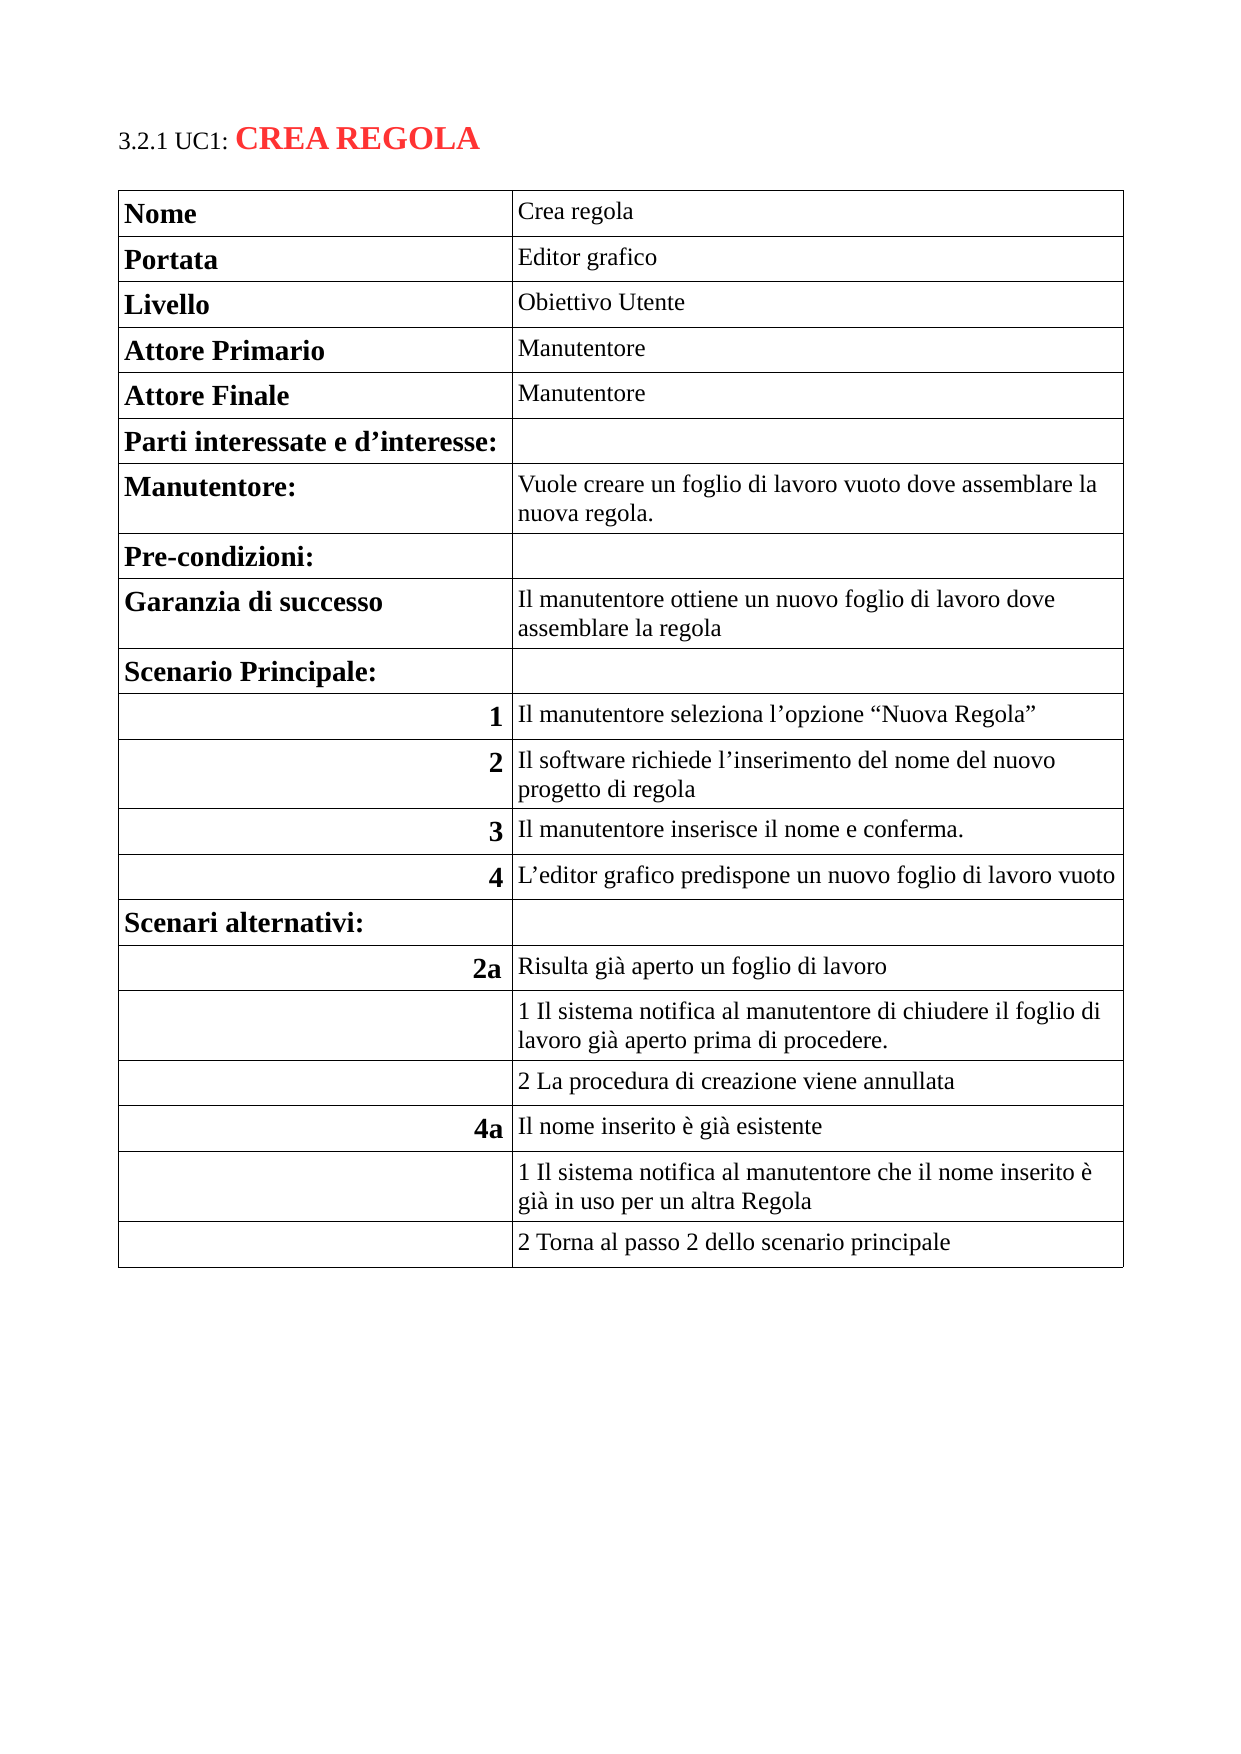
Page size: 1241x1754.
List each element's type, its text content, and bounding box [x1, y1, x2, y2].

table_cell 4a [119, 1106, 512, 1151]
table_cell 2a [119, 946, 512, 990]
table_cell Livello [119, 282, 512, 327]
table_cell 4 [119, 855, 512, 899]
table_cell 1 Il sistema notifica al manutentore che il nome inserito è già in uso per un altra Regola [513, 1152, 1123, 1221]
table_cell Risulta già aperto un foglio di lavoro [513, 946, 1123, 990]
table_cell Il manutentore ottiene un nuovo foglio di lavoro dove assemblare la regola [513, 579, 1123, 648]
table_cell Portata [119, 237, 512, 281]
table_cell [119, 1061, 512, 1105]
table_cell 1 [119, 694, 512, 739]
table_cell Attore Primario [119, 328, 512, 372]
table_cell 3 [119, 809, 512, 854]
table_cell Attore Finale [119, 373, 512, 418]
table_cell Vuole creare un foglio di lavoro vuoto dove assemblare la nuova regola. [513, 464, 1123, 533]
text 3.2.1 UC1: CREA REGOLA [118, 118, 1122, 156]
table_cell [513, 419, 1123, 463]
table_cell L’editor grafico predispone un nuovo foglio di lavoro vuoto [513, 855, 1123, 899]
table_cell Il manutentore inserisce il nome e conferma. [513, 809, 1123, 854]
table_cell Pre-condizioni: [119, 534, 512, 578]
table_cell Il software richiede l’inserimento del nome del nuovo progetto di regola [513, 740, 1123, 808]
table_cell Manutentore [513, 328, 1123, 372]
table_header Crea regola [513, 191, 1123, 236]
table_cell [119, 991, 512, 1060]
table_header Nome [119, 191, 512, 236]
table_cell Manutentore [513, 373, 1123, 418]
table_cell Scenario Principale: [119, 649, 512, 693]
table_cell 2 La procedura di creazione viene annullata [513, 1061, 1123, 1105]
table_cell Il manutentore seleziona l’opzione “Nuova Regola” [513, 694, 1123, 739]
table_cell 2 [119, 740, 512, 808]
table_cell 1 Il sistema notifica al manutentore di chiudere il foglio di lavoro già aperto prima di procedere. [513, 991, 1123, 1060]
table_cell Editor grafico [513, 237, 1123, 281]
table_cell [513, 900, 1123, 945]
table_cell [119, 1152, 512, 1221]
table_cell 2 Torna al passo 2 dello scenario principale [513, 1222, 1123, 1267]
table_cell [119, 1222, 512, 1267]
table_cell Obiettivo Utente [513, 282, 1123, 327]
table_cell Garanzia di successo [119, 579, 512, 648]
table_cell Parti interessate e d’interesse: [119, 419, 512, 463]
table_cell [513, 534, 1123, 578]
table_cell Scenari alternativi: [119, 900, 512, 945]
table_cell [513, 649, 1123, 693]
table_cell Il nome inserito è già esistente [513, 1106, 1123, 1151]
table_cell Manutentore: [119, 464, 512, 533]
